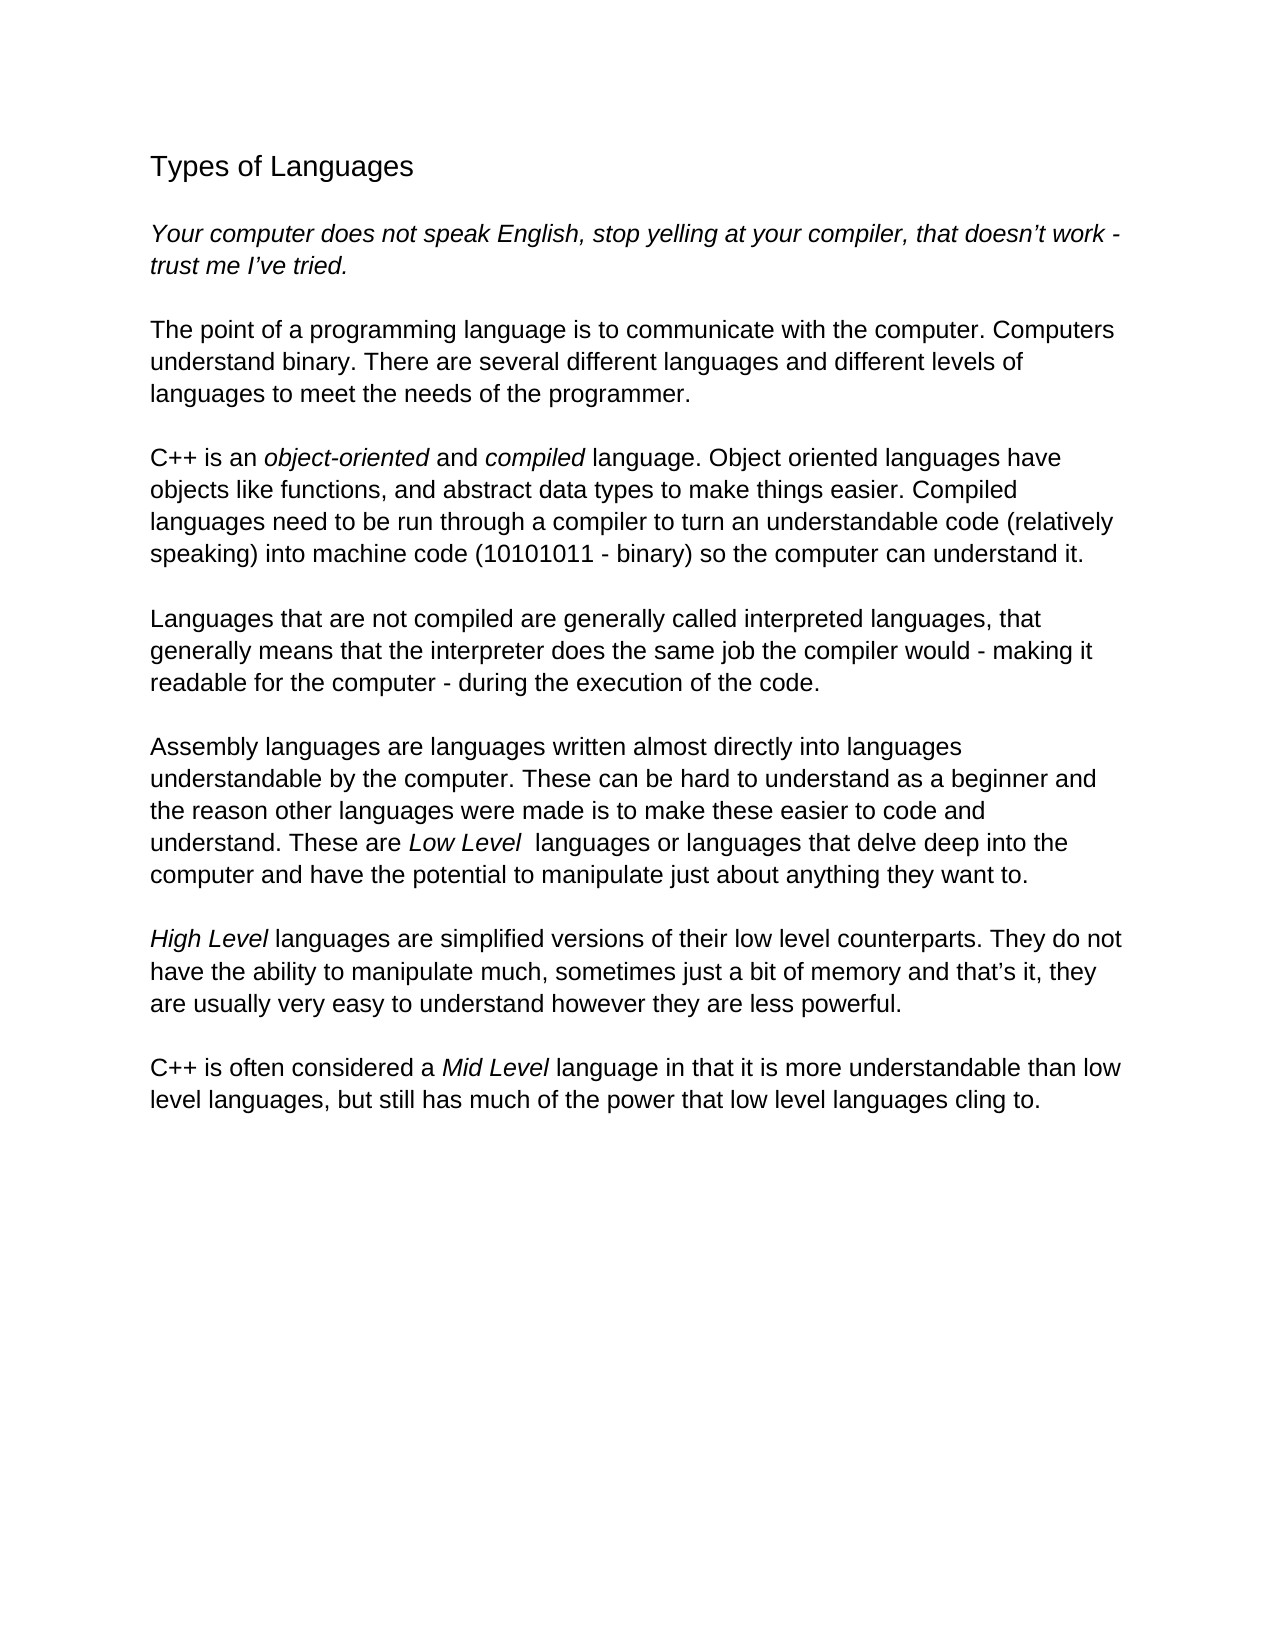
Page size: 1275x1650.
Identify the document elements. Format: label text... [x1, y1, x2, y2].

text Languages that are not compiled are generally called interpreted languages, that generally means that the interpreter does the same job the compiler would - making it readable for the computer - during the execution of the code. [150, 604, 1125, 697]
text High Level languages are simplified versions of their low level counterparts. They do not have the ability to manipulate much, sometimes just a bit of memory and that’s it, they are usually very easy to understand however they are less powerful. [150, 925, 1125, 1017]
text Types of Languages [150, 150, 1125, 183]
text The point of a programming language is to communicate with the computer. Computers understand binary. There are several different languages and different levels of languages to meet the needs of the programmer. [150, 316, 1125, 408]
text Your computer does not speak English, stop yelling at your compiler, that doesn’t work - trust me I’ve tried. [150, 219, 1125, 279]
text C++ is often considered a Mid Level language in that it is more understandable than low level languages, but still has much of the power that low level languages cling to. [150, 1054, 1125, 1114]
text Assembly languages are languages written almost directly into languages understandable by the computer. These can be hard to understand as a beginner and the reason other languages were made is to make these easier to code and understand. These are Low Level languages or languages that delve deep into the computer and have the potential to manipulate just about anything they want to. [150, 733, 1125, 889]
text C++ is an object-oriented and compiled language. Object oriented languages have objects like functions, and abstract data types to make things easier. Compiled languages need to be run through a compiler to turn an understandable code (relatively speaking) into machine code (10101011 - binary) so the computer can understand it. [150, 444, 1125, 568]
